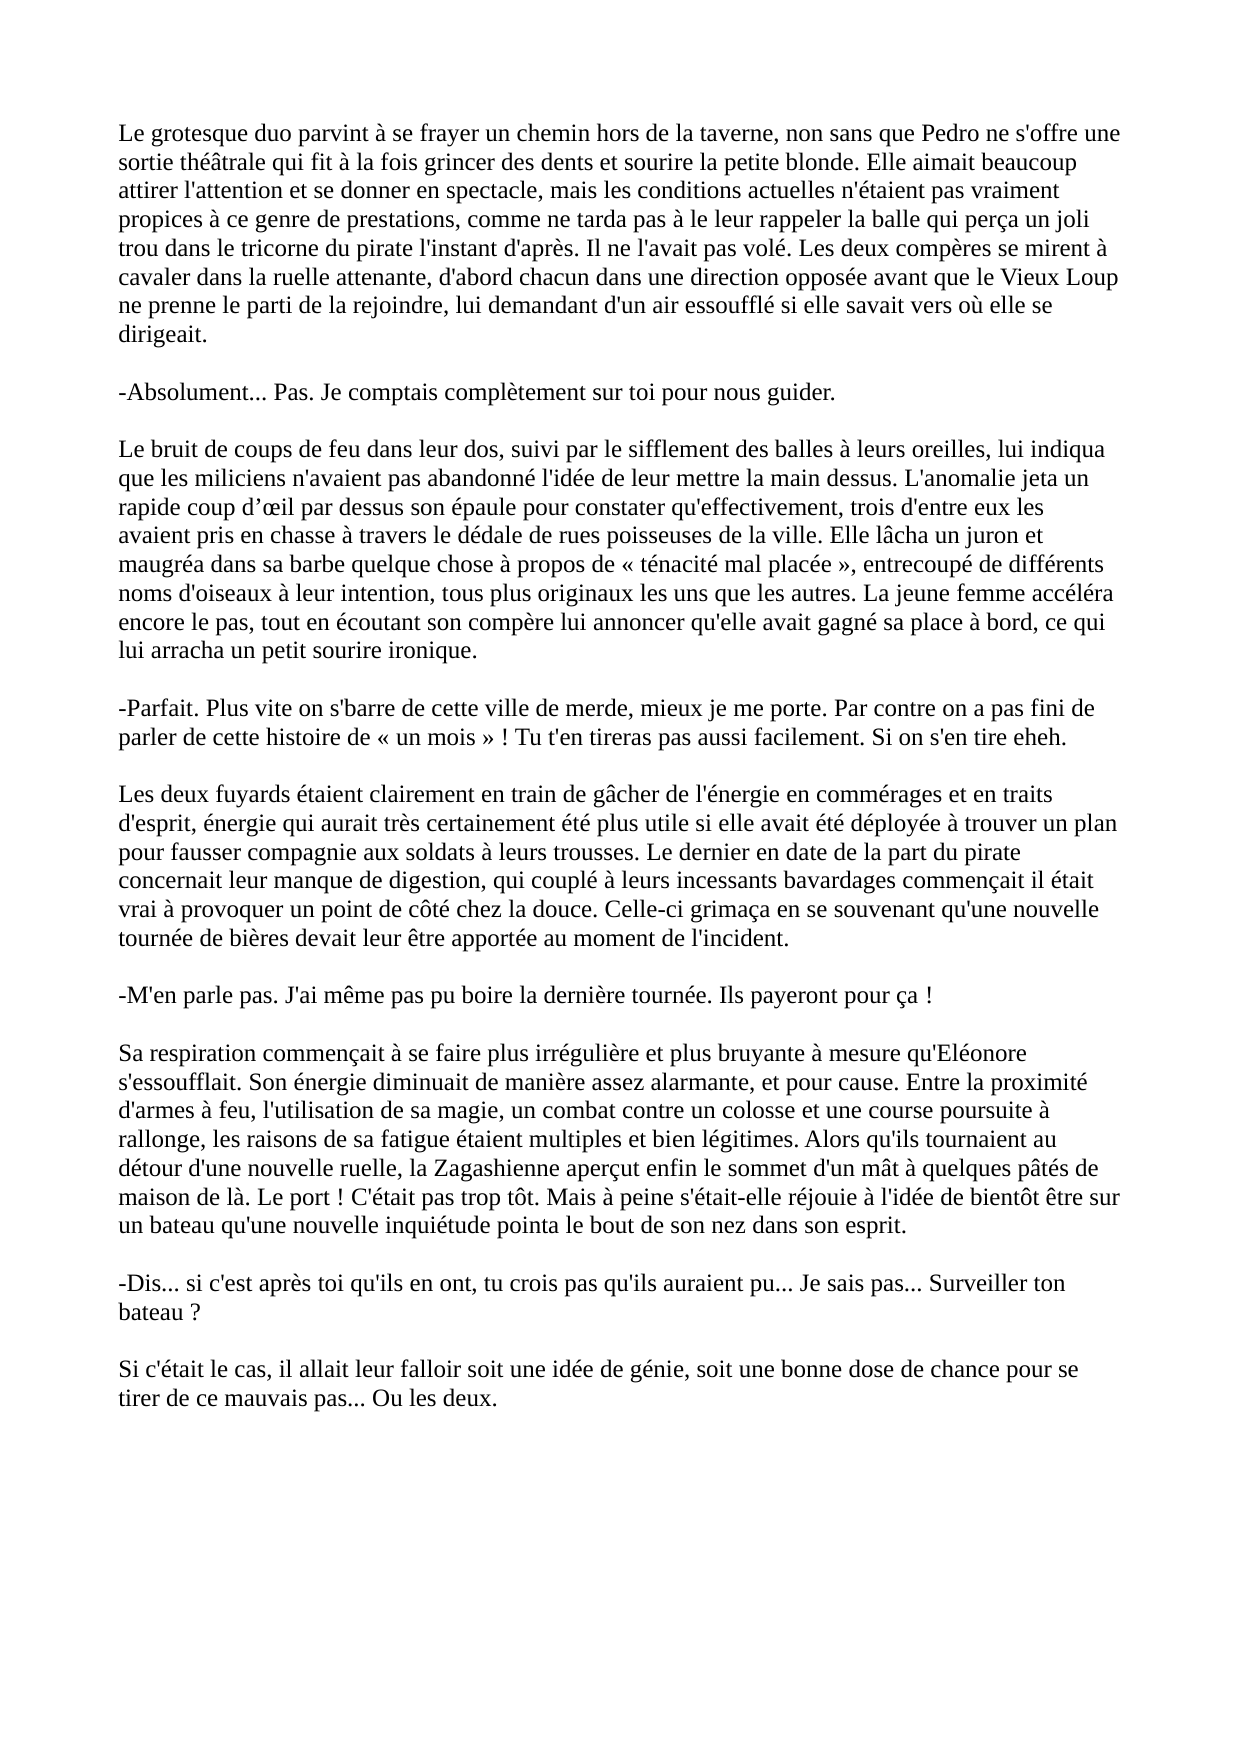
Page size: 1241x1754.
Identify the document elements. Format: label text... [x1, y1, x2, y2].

text -Absolument... Pas. Je comptais complètement sur toi pour nous guider. [118, 377, 1122, 406]
text -Dis... si c'est après toi qu'ils en ont, tu crois pas qu'ils auraient pu... Je sais pas... Surveiller ton bateau ? [118, 1268, 1122, 1326]
text Le grotesque duo parvint à se frayer un chemin hors de la taverne, non sans que Pedro ne s'offre une sortie théâtrale qui fit à la fois grincer des dents et sourire la petite blonde. Elle aimait beaucoup attirer l'attention et se donner en spectacle, mais les conditions actuelles n'étaient pas vraiment propices à ce genre de prestations, comme ne tarda pas à le leur rappeler la balle qui perça un joli trou dans le tricorne du pirate l'instant d'après. Il ne l'avait pas volé. Les deux compères se mirent à cavaler dans la ruelle attenante, d'abord chacun dans une direction opposée avant que le Vieux Loup ne prenne le parti de la rejoindre, lui demandant d'un air essoufflé si elle savait vers où elle se dirigeait. [118, 118, 1122, 348]
text -Parfait. Plus vite on s'barre de cette ville de merde, mieux je me porte. Par contre on a pas fini de parler de cette histoire de « un mois » ! Tu t'en tireras pas aussi facilement. Si on s'en tire eheh. [118, 693, 1122, 751]
text Les deux fuyards étaient clairement en train de gâcher de l'énergie en commérages et en traits d'esprit, énergie qui aurait très certainement été plus utile si elle avait été déployée à trouver un plan pour fausser compagnie aux soldats à leurs trousses. Le dernier en date de la part du pirate concernait leur manque de digestion, qui couplé à leurs incessants bavardages commençait il était vrai à provoquer un point de côté chez la douce. Celle-ci grimaça en se souvenant qu'une nouvelle tournée de bières devait leur être apportée au moment de l'incident. [118, 779, 1122, 952]
text Sa respiration commençait à se faire plus irrégulière et plus bruyante à mesure qu'Eléonore s'essoufflait. Son énergie diminuait de manière assez alarmante, et pour cause. Entre la proximité d'armes à feu, l'utilisation de sa magie, un combat contre un colosse et une course poursuite à rallonge, les raisons de sa fatigue étaient multiples et bien légitimes. Alors qu'ils tournaient au détour d'une nouvelle ruelle, la Zagashienne aperçut enfin le sommet d'un mât à quelques pâtés de maison de là. Le port ! C'était pas trop tôt. Mais à peine s'était-elle réjouie à l'idée de bientôt être sur un bateau qu'une nouvelle inquiétude pointa le bout de son nez dans son esprit. [118, 1038, 1122, 1239]
text -M'en parle pas. J'ai même pas pu boire la dernière tournée. Ils payeront pour ça ! [118, 981, 1122, 1009]
text Le bruit de coups de feu dans leur dos, suivi par le sifflement des balles à leurs oreilles, lui indiqua que les miliciens n'avaient pas abandonné l'idée de leur mettre la main dessus. L'anomalie jeta un rapide coup d’œil par dessus son épaule pour constater qu'effectivement, trois d'entre eux les avaient pris en chasse à travers le dédale de rues poisseuses de la ville. Elle lâcha un juron et maugréa dans sa barbe quelque chose à propos de « ténacité mal placée », entrecoupé de différents noms d'oiseaux à leur intention, tous plus originaux les uns que les autres. La jeune femme accéléra encore le pas, tout en écoutant son compère lui annoncer qu'elle avait gagné sa place à bord, ce qui lui arracha un petit sourire ironique. [118, 434, 1122, 664]
text Si c'était le cas, il allait leur falloir soit une idée de génie, soit une bonne dose de chance pour se tirer de ce mauvais pas... Ou les deux. [118, 1354, 1122, 1412]
